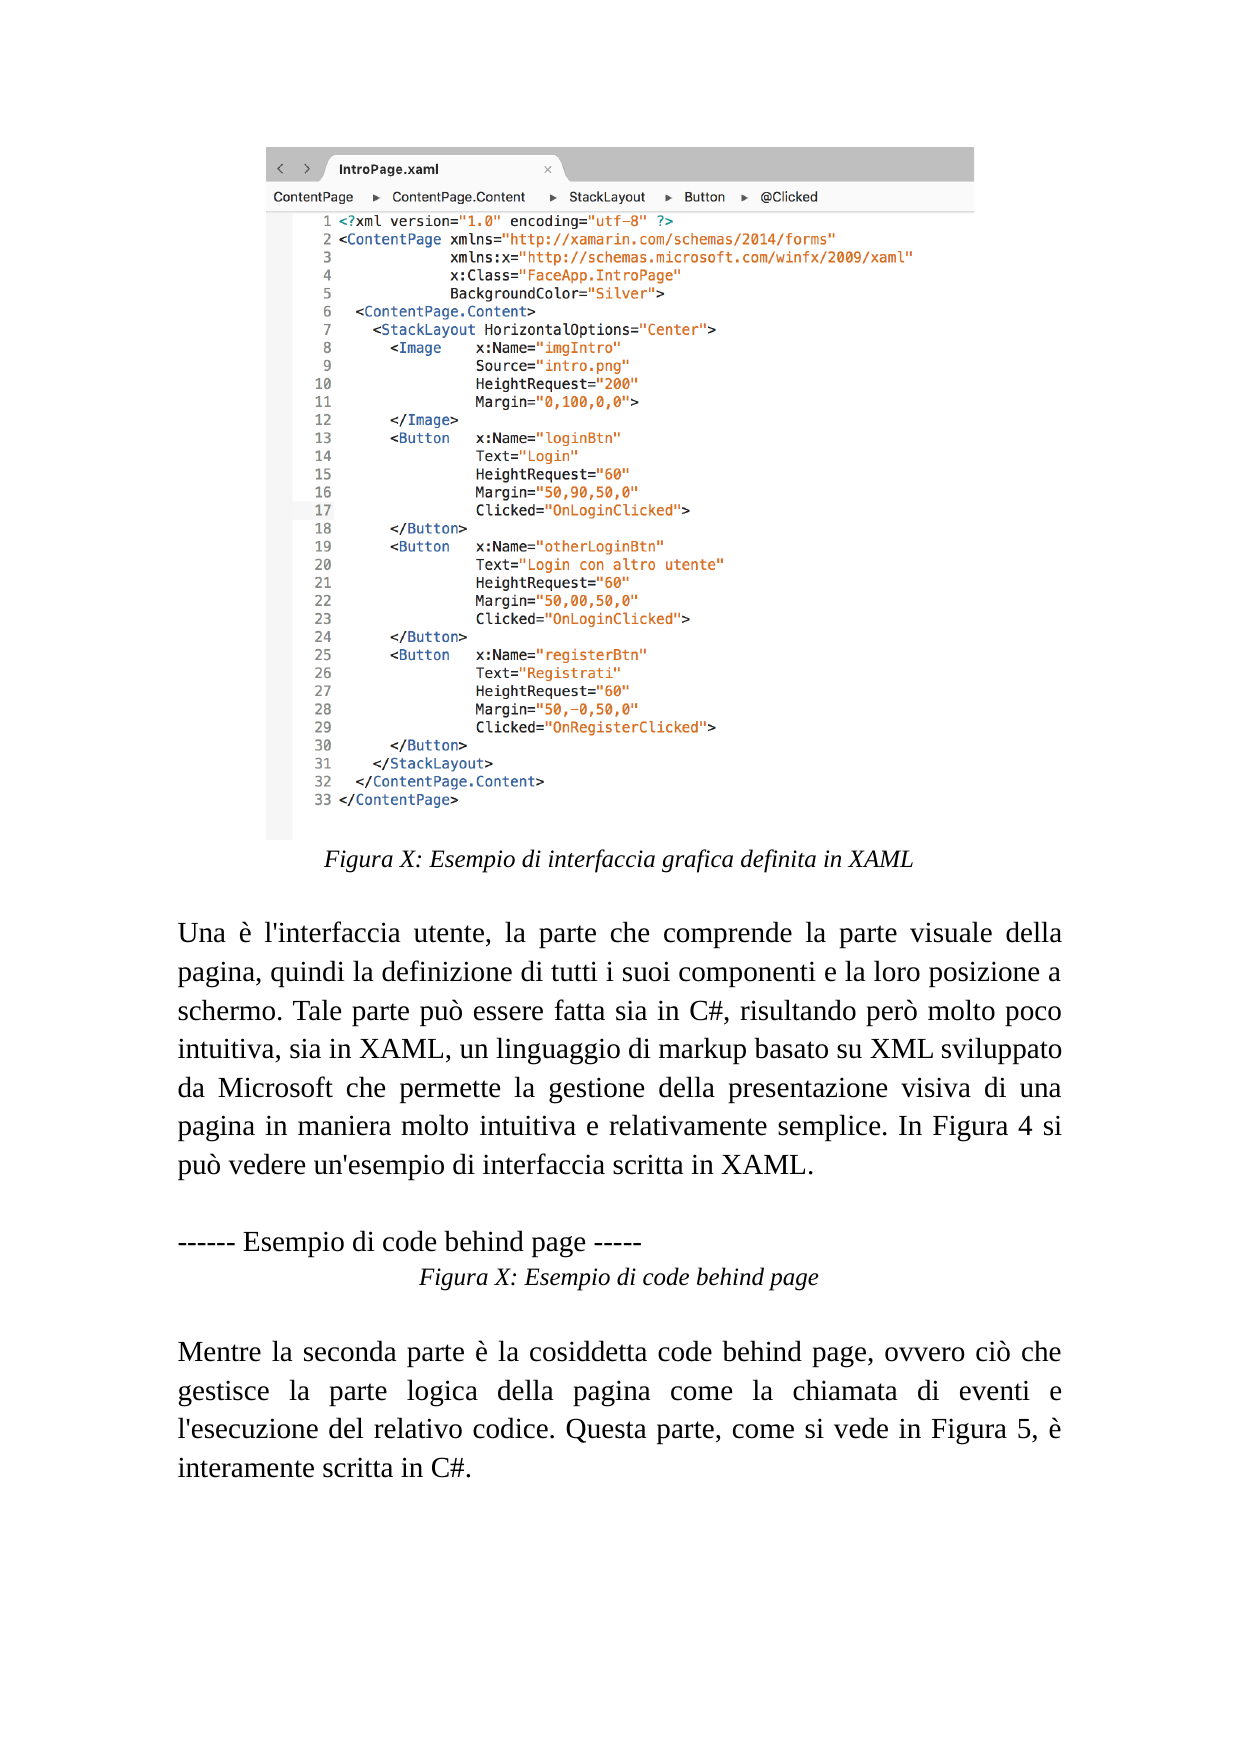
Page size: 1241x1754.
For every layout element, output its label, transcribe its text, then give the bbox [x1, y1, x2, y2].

text Mentre la seconda parte è la cosiddetta code behind page, ovvero ciò che gestisce la parte logica della pagina come la chiamata di eventi e l'esecuzione del relativo codice. Questa parte, come si vede in Figura 5, è interamente scritta in C#. [177, 1334, 1063, 1483]
text Figura X: Esempio di interfaccia grafica definita in XAML [177, 148, 1063, 873]
text Una è l'interfaccia utente, la parte che comprende la parte visuale della pagina, quindi la definizione di tutti i suoi componenti e la loro posizione a schermo. Tale parte può essere fatta sia in C#, risultando però molto poco intuitiva, sia in XAML, un linguaggio di markup basato su XML sviluppato da Microsoft che permette la gestione della presentazione visiva di una pagina in maniera molto intuitiva e relativamente semplice. In Figura 4 si può vedere un'esempio di interfaccia scritta in XAML. [177, 916, 1063, 1180]
text Figura X: Esempio di code behind page [177, 1262, 1063, 1291]
picture [266, 147, 975, 840]
text ------ Esempio di code behind page ----- [177, 1224, 1063, 1257]
